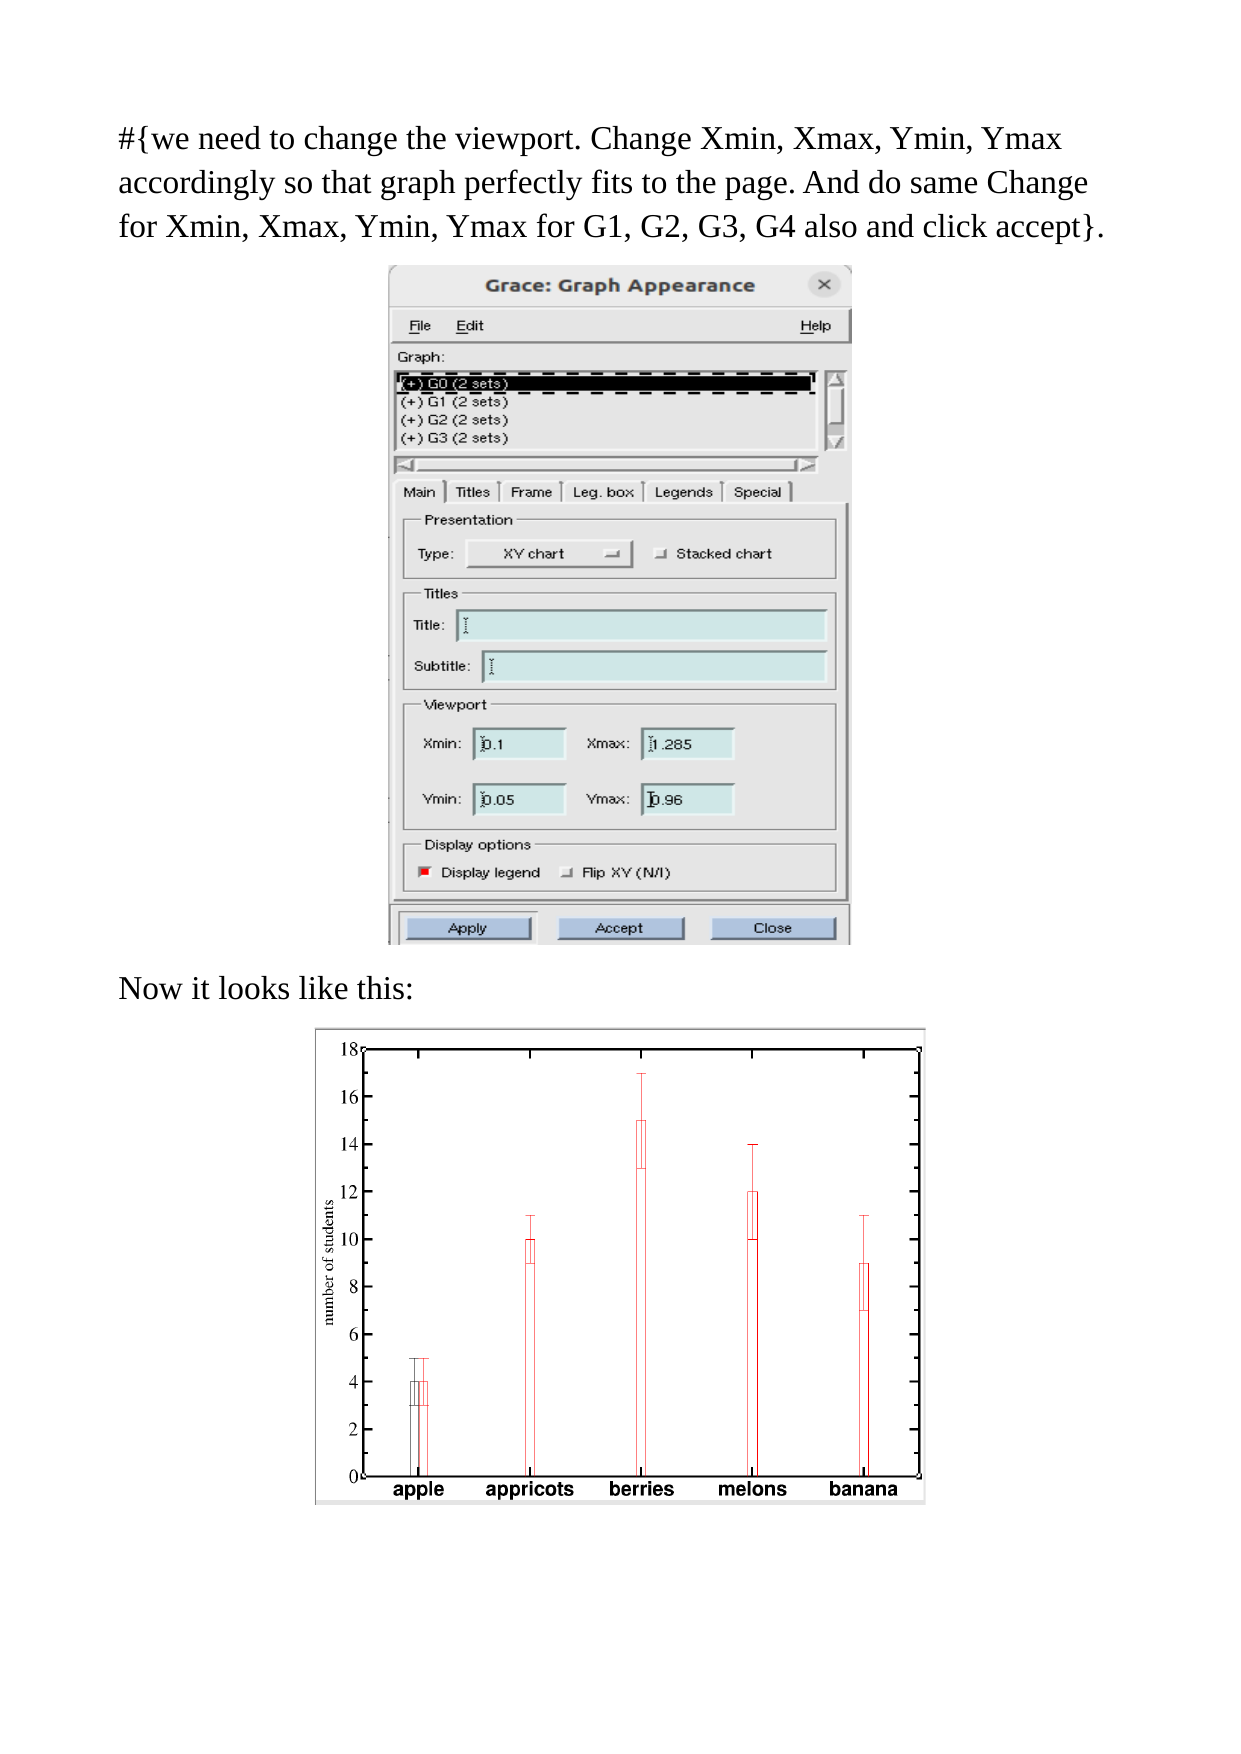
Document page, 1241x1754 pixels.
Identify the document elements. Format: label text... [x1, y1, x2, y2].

text #{we need to change the viewport. Change Xmin, Xmax, Ymin, Ymax accordingly so that graph perfectly fits to the page. And do same Change for Xmin, Xmax, Ymin, Ymax for G1, G2, G3, G4 also and click accept}. [118, 118, 1122, 244]
picture [314, 1027, 926, 1505]
text Now it looks like this: [118, 969, 1122, 1007]
picture [388, 265, 852, 945]
